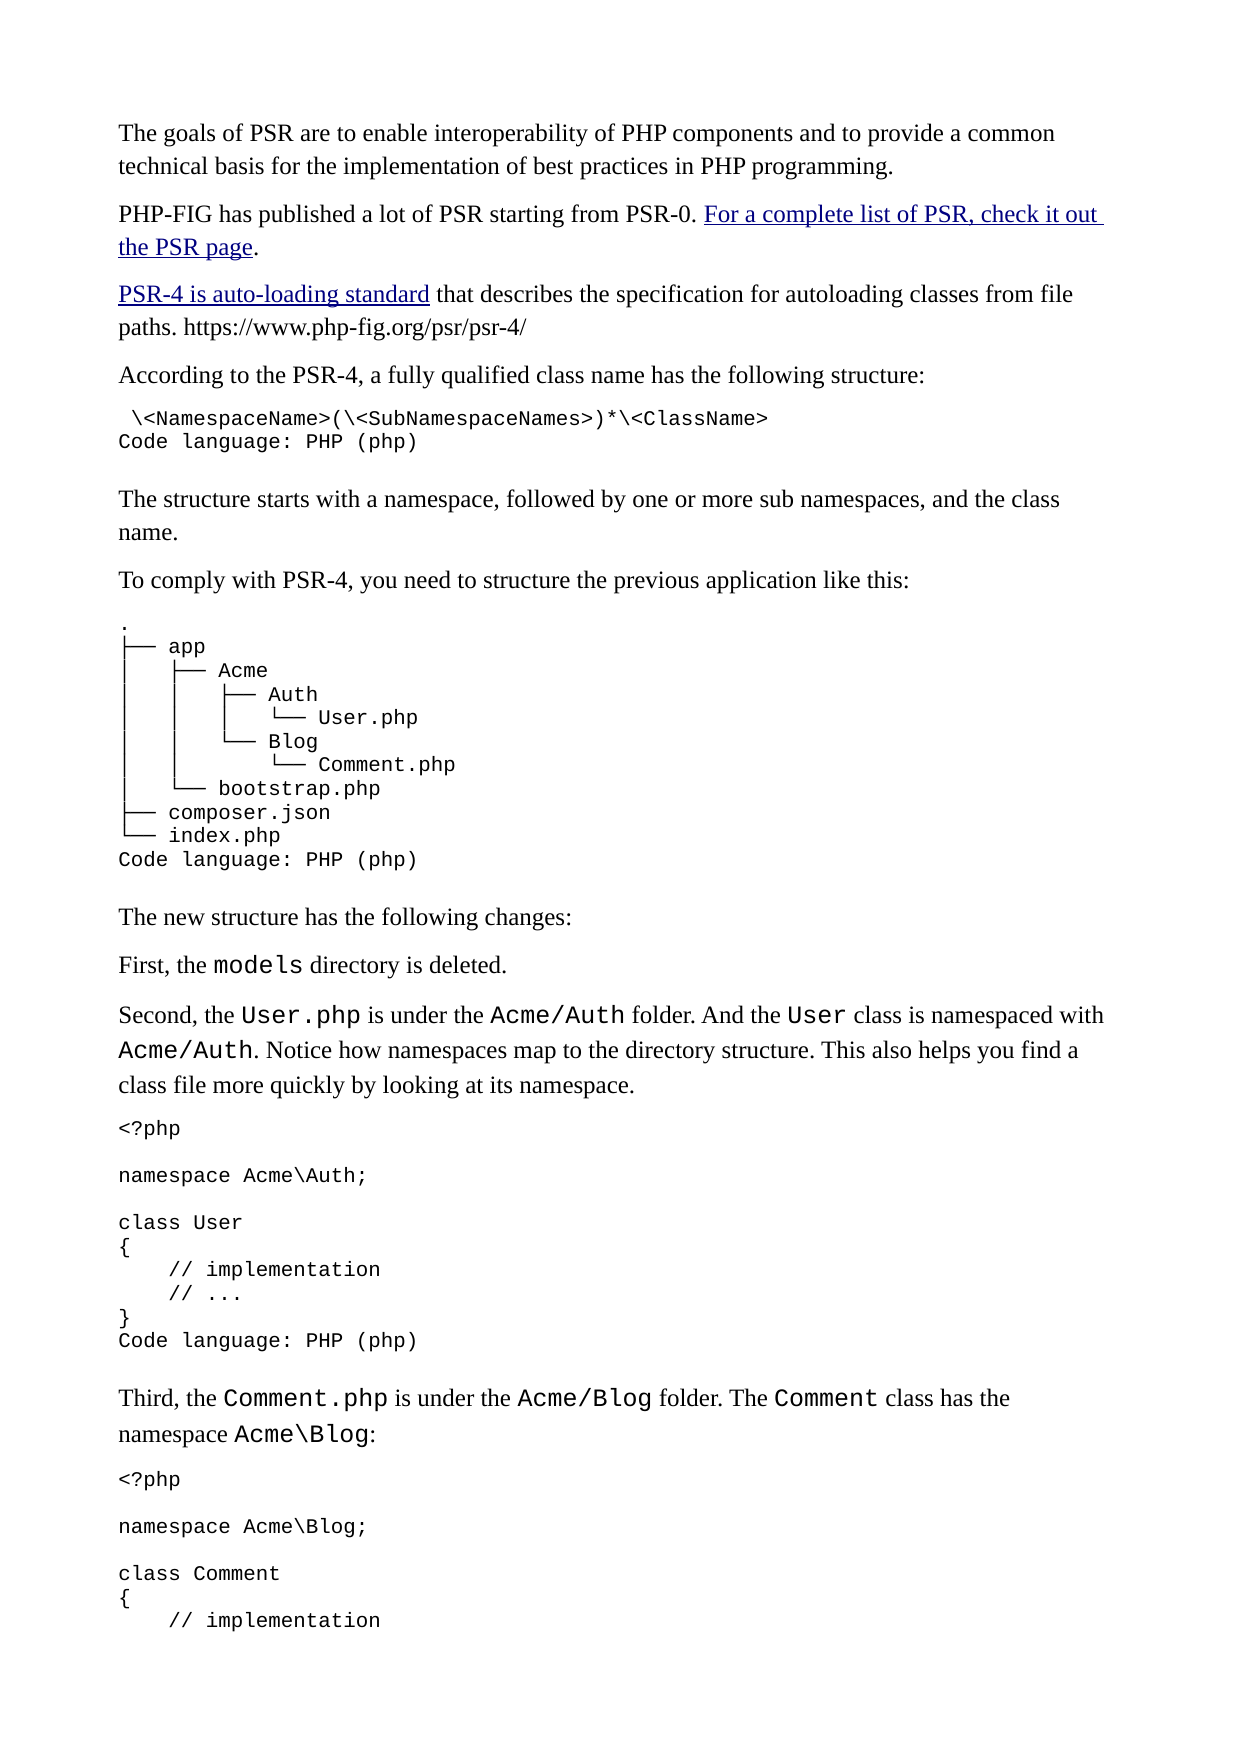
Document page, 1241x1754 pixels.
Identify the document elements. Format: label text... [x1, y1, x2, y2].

text │ └── bootstrap.php [118, 778, 1122, 802]
text │ │ └── Comment.php [118, 754, 1122, 778]
text <?php [118, 1469, 1122, 1492]
text │ │ │ └── User.php [118, 707, 1122, 731]
text ├── app [118, 636, 1122, 660]
text { [118, 1587, 1122, 1611]
text namespace Acme\Blog; [118, 1516, 1122, 1539]
text Code language: PHP (php) [118, 1330, 1122, 1354]
text │ ├── Acme [125, 660, 174, 683]
text │ ├── Acme [175, 660, 1122, 683]
text The structure starts with a namespace, followed by one or more sub namespaces, and the class name. [118, 484, 1122, 546]
text └── index.php [118, 825, 1122, 849]
text │ │ ├── Auth [118, 683, 1122, 707]
text PHP-FIG has published a lot of PSR starting from PSR-0. For a complete list of PSR, check it out the PSR page. [118, 199, 1122, 261]
text PSR-4 is auto-loading standard that describes the specification for autoloading classes from file paths. https://www.php-fig.org/psr/psr-4/ [118, 279, 1122, 341]
text // implementation [118, 1611, 1122, 1634]
text \<NamespaceName>(\<SubNamespaceNames>)*\<ClassName> [118, 408, 1122, 431]
text First, the models directory is deleted. [118, 950, 1122, 981]
text // ... [118, 1283, 1122, 1307]
text class User [118, 1212, 1122, 1236]
text ├── composer.json [125, 802, 1122, 825]
text // implementation [118, 1259, 1122, 1283]
text Second, the User.php is under the Acme/Auth folder. And the User class is namespaced with Acme/Auth. Notice how namespaces map to the directory structure. This also helps you find a class file more quickly by looking at its namespace. [118, 1000, 1122, 1099]
text Code language: PHP (php) [118, 849, 1122, 873]
text According to the PSR-4, a fully qualified class name has the following structure: [118, 360, 1122, 389]
text } [118, 1307, 1122, 1330]
text The new structure has the following changes: [118, 902, 1122, 931]
text . [118, 613, 1122, 636]
text namespace Acme\Auth; [118, 1165, 1122, 1188]
text │ │ └── Blog [125, 731, 174, 754]
text class Comment [118, 1563, 1122, 1587]
text The goals of PSR are to enable interoperability of PHP components and to provide a common technical basis for the implementation of best practices in PHP programming. [118, 118, 1122, 180]
text Third, the Comment.php is under the Acme/Blog folder. The Comment class has the namespace Acme\Blog: [118, 1383, 1122, 1449]
text <?php [118, 1118, 1122, 1141]
text To comply with PSR-4, you need to structure the previous application like this: [118, 565, 1122, 594]
text { [118, 1236, 1122, 1259]
text Code language: PHP (php) [118, 431, 1122, 455]
text │ │ └── Blog [175, 731, 1122, 754]
